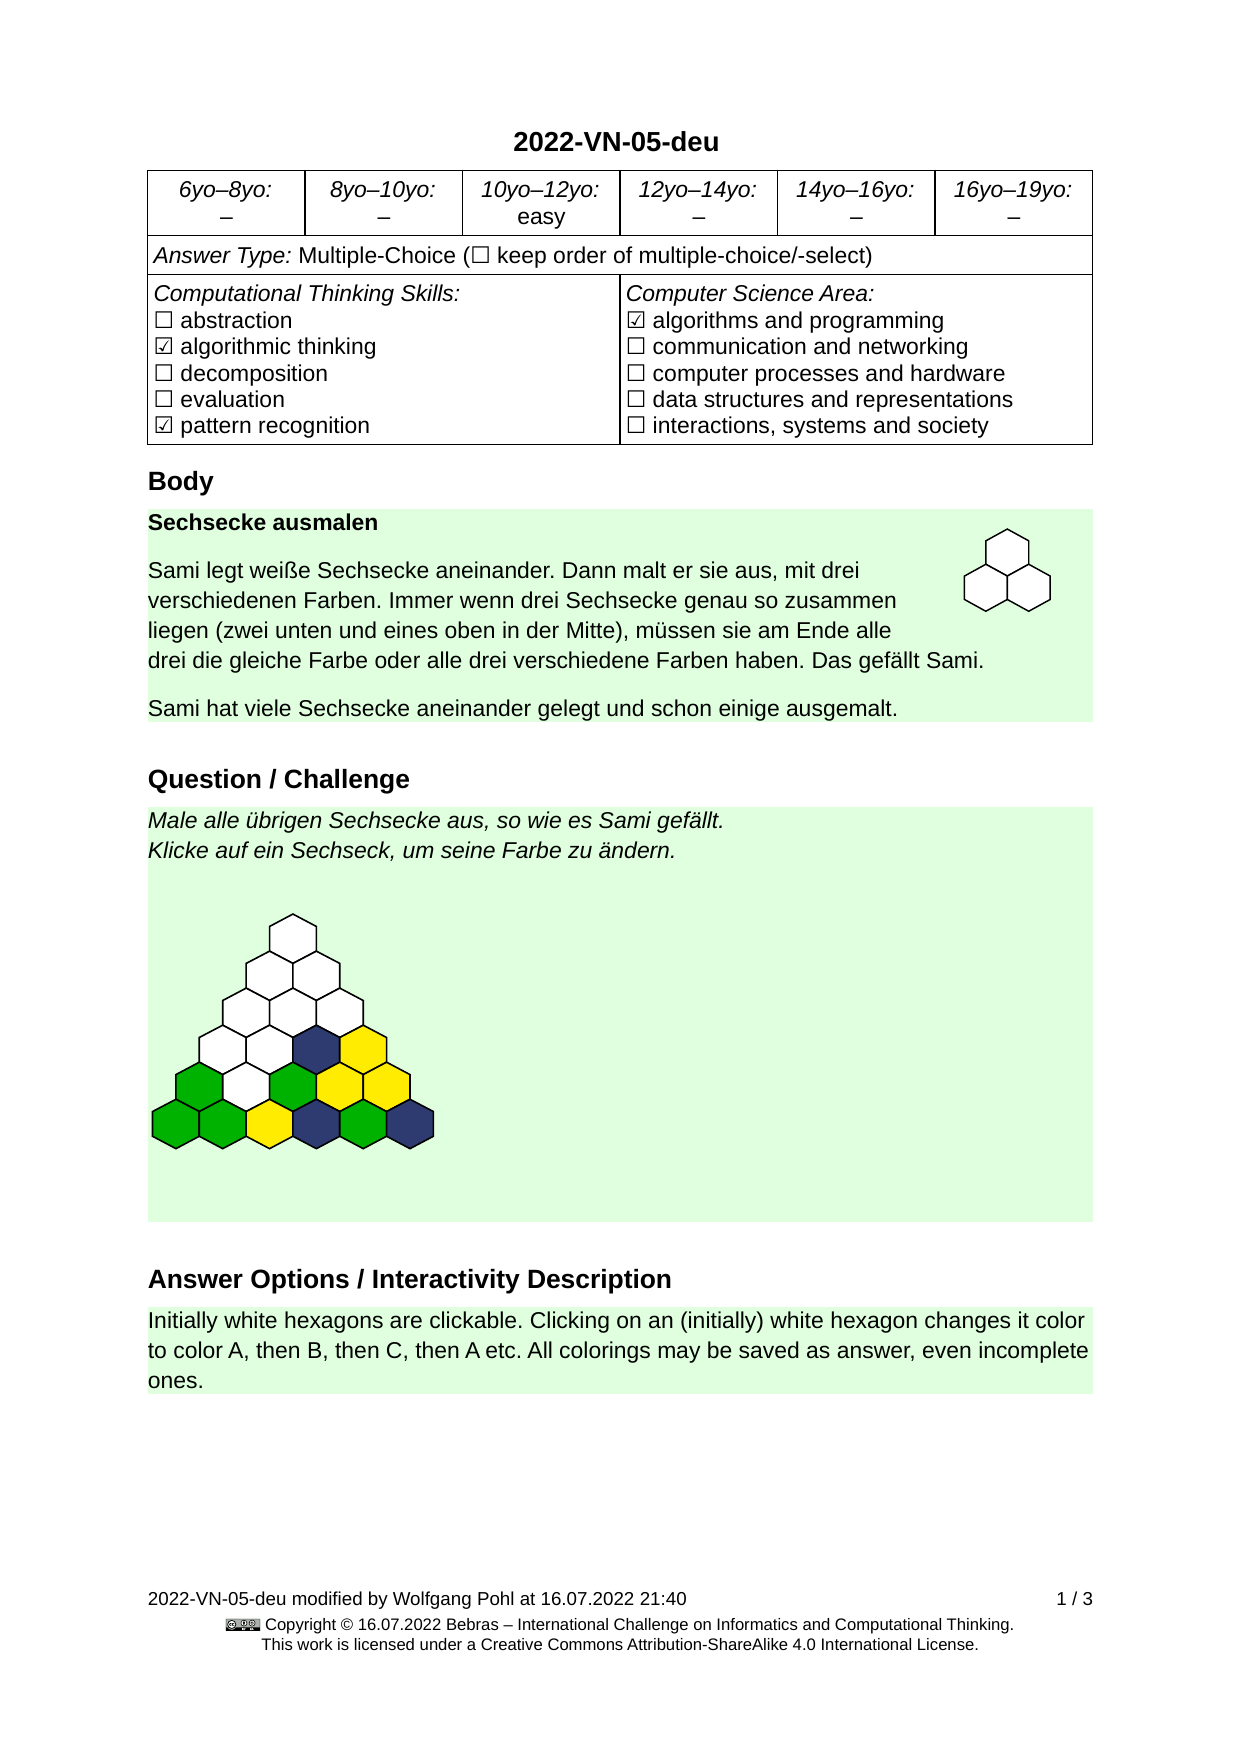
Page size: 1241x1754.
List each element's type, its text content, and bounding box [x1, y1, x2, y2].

text Male alle übrigen Sechsecke aus, so wie es Sami gefällt. Klicke auf ein Sechseck, um seine Farbe zu ändern. [148, 807, 1093, 863]
table_cell Computer Science Area: ☑ algorithms and programming ☐ communication and networking ☐ computer processes and hardware ☐ data structures and representations ☐ interactions, systems and society [621, 275, 1092, 444]
subtitle 2022-VN-05-deu [148, 125, 1093, 157]
table_cell Computational Thinking Skills: ☐ abstraction ☑ algorithmic thinking ☐ decomposition ☐ evaluation ☑ pattern recognition [148, 275, 619, 444]
text Sami hat viele Sechsecke aneinander gelegt und schon einige ausgemalt. [148, 695, 1093, 722]
table_header 16yo–19yo: – [936, 171, 1092, 235]
text Sechsecke ausmalen [148, 509, 1093, 535]
table_header 10yo–12yo: easy [463, 171, 619, 235]
table_header 12yo–14yo: – [621, 171, 777, 235]
subtitle Question / Challenge [148, 764, 1093, 794]
subtitle Answer Options / Interactivity Description [148, 1264, 1093, 1294]
table_cell Answer Type: Multiple-Choice (☐ keep order of multiple-choice/-select) [148, 236, 1092, 274]
text Sami legt weiße Sechsecke aneinander. Dann malt er sie aus, mit drei verschiedenen Farben. Immer wenn drei Sechsecke genau so zusammen liegen (zwei unten und eines oben in der Mitte), müssen sie am Ende alle drei die gleiche Farbe oder alle drei verschiedene Farben haben. Das gefällt Sami. [148, 557, 1093, 674]
subtitle Body [148, 466, 1093, 496]
table_header 8yo–10yo: – [306, 171, 462, 235]
table_header 14yo–16yo: – [778, 171, 934, 235]
table_header 6yo–8yo: – [148, 171, 304, 235]
